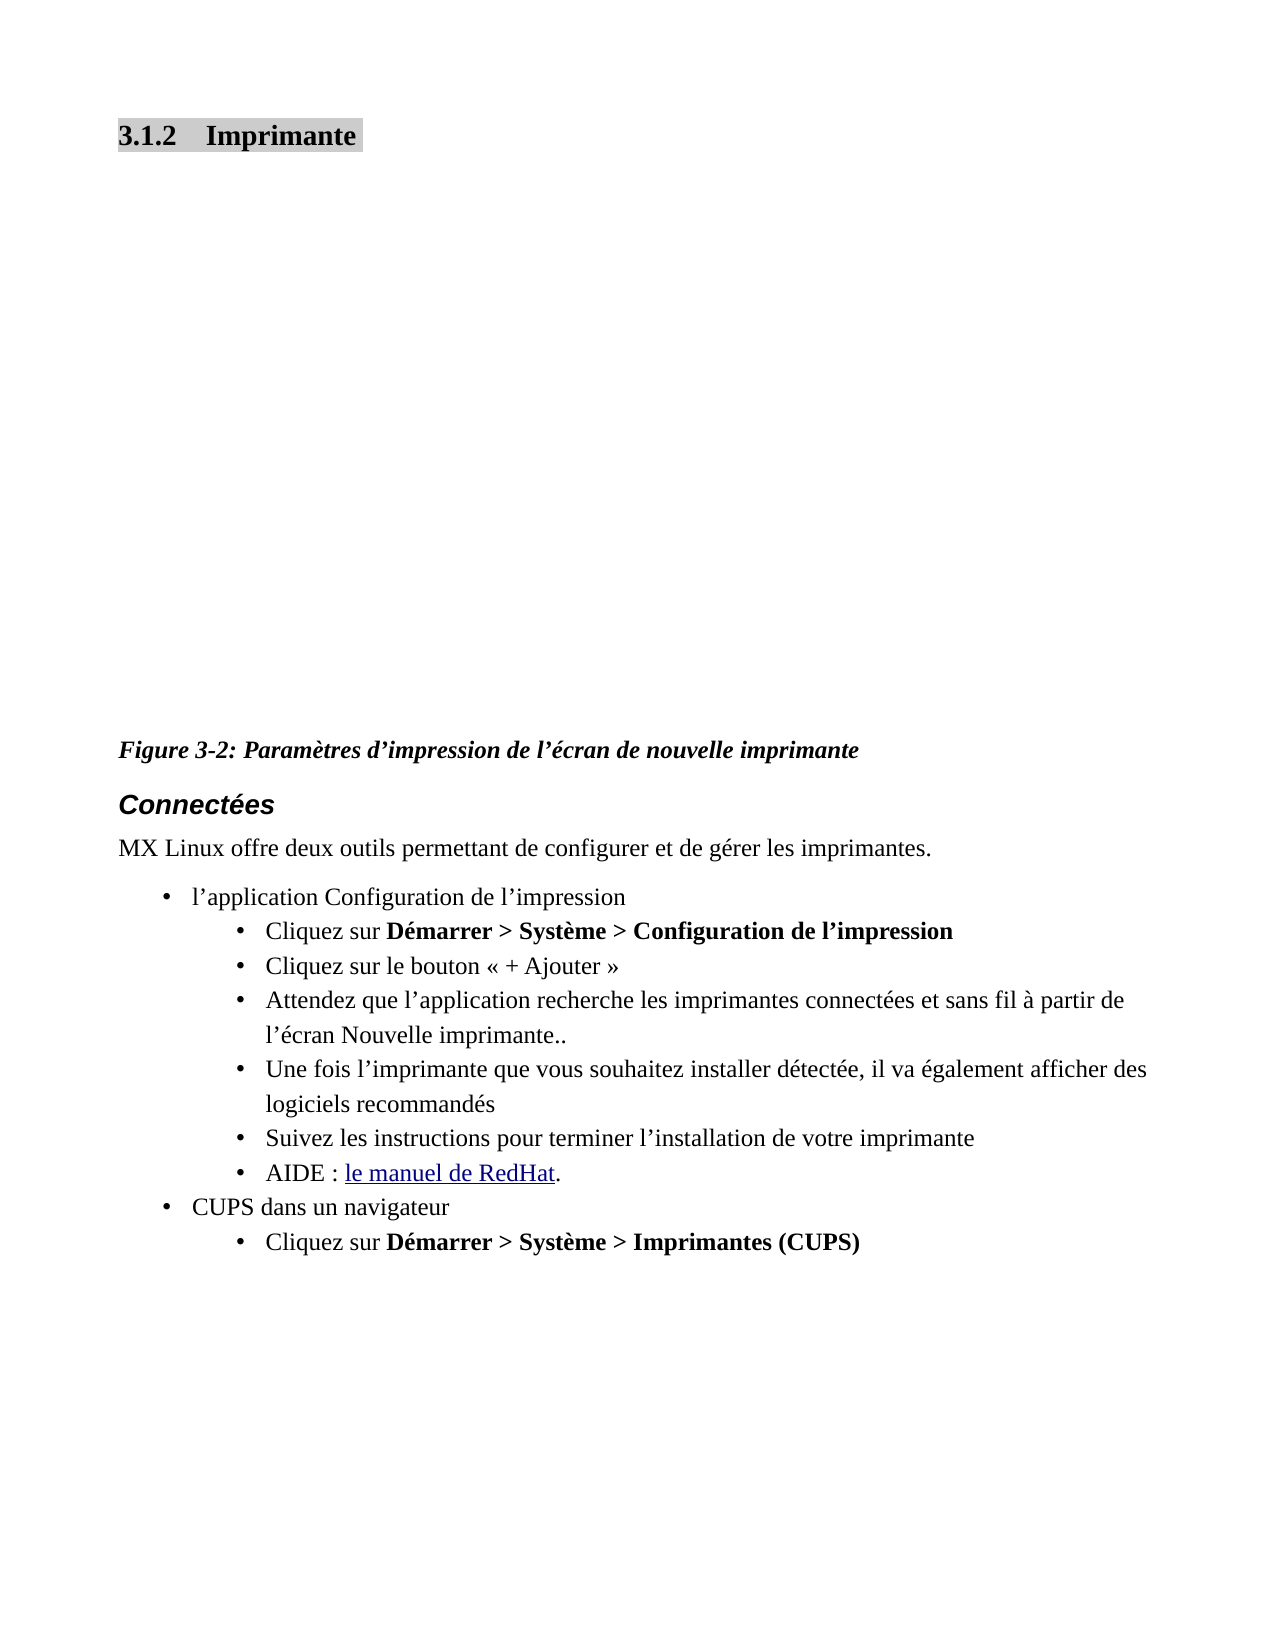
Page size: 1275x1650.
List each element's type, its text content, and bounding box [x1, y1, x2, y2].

list l’application Configuration de l’impression [162, 882, 1157, 911]
text MX Linux offre deux outils permettant de configurer et de gérer les imprimantes. [118, 833, 1157, 862]
subtitle 3.1.2 Imprimante [118, 118, 176, 152]
subtitle 3.1.2 Imprimante [363, 118, 1157, 152]
list Une fois l’imprimante que vous souhaitez installer détectée, il va également afficher des logiciels recommandés [236, 1054, 1157, 1118]
list Attendez que l’application recherche les imprimantes connectées et sans fil à partir de l’écran Nouvelle imprimante.. [236, 985, 1157, 1049]
subtitle Connectées [118, 788, 1157, 820]
list Suivez les instructions pour terminer l’installation de votre imprimante [236, 1123, 1157, 1152]
list Cliquez sur Démarrer > Système > Imprimantes (CUPS) [236, 1227, 1157, 1256]
list Cliquez sur Démarrer > Système > Configuration de l’impression [236, 916, 1157, 945]
list Cliquez sur le bouton « + Ajouter » [236, 951, 1157, 980]
text Figure 3-2: Paramètres d’impression de l’écran de nouvelle imprimante [118, 735, 1157, 763]
list CUPS dans un navigateur [162, 1192, 1157, 1221]
list AIDE : le manuel de RedHat. [236, 1158, 1157, 1187]
